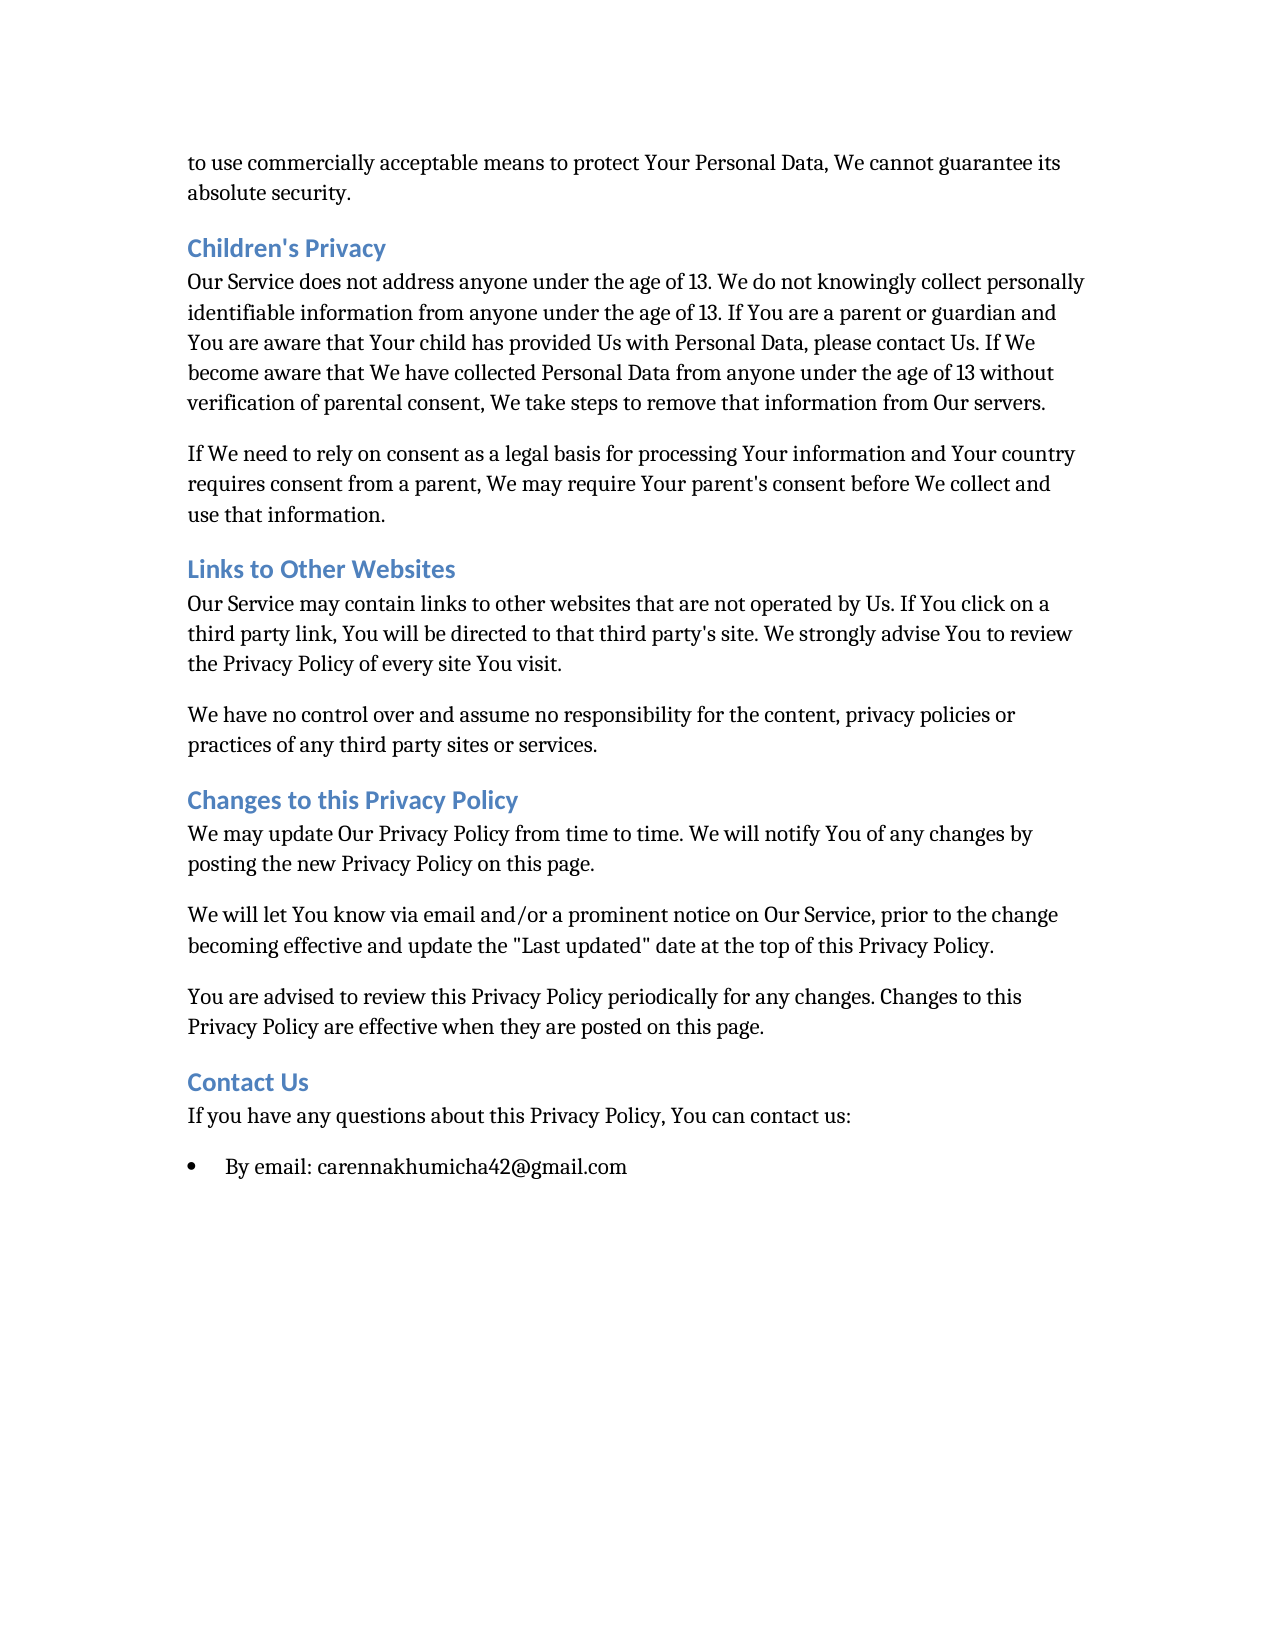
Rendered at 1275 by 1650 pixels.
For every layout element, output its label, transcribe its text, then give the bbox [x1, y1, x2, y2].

list By email: carennakhumicha42@gmail.com [187, 1154, 1087, 1180]
subtitle Changes to this Privacy Policy [187, 783, 1087, 816]
text If We need to rely on consent as a legal basis for processing Your information and Your country requires consent from a parent, We may require Your parent's consent before We collect and use that information. [187, 441, 1087, 528]
subtitle Links to Other Websites [187, 552, 1087, 586]
text Our Service does not address anyone under the age of 13. We do not knowingly collect personally identifiable information from anyone under the age of 13. If You are a parent or guardian and You are aware that Your child has provided Us with Personal Data, please contact Us. If We become aware that We have collected Personal Data from anyone under the age of 13 without verification of parental consent, We take steps to remove that information from Our servers. [187, 269, 1087, 416]
text You are advised to review this Privacy Policy periodically for any changes. Changes to this Privacy Policy are effective when they are posted on this page. [187, 983, 1087, 1040]
text to use commercially acceptable means to protect Your Personal Data, We cannot guarantee its absolute security. [187, 150, 1087, 207]
text We may update Our Privacy Policy from time to time. We will notify You of any changes by posting the new Privacy Policy on this page. [187, 821, 1087, 878]
text We have no control over and assume no responsibility for the content, privacy policies or practices of any third party sites or services. [187, 702, 1087, 758]
text We will let You know via email and/or a prominent notice on Our Service, prior to the change becoming effective and update the "Last updated" date at the top of this Privacy Policy. [187, 902, 1087, 959]
subtitle Contact Us [187, 1065, 1087, 1098]
text If you have any questions about this Privacy Policy, You can contact us: [187, 1103, 1087, 1129]
text Our Service may contain links to other websites that are not operated by Us. If You click on a third party link, You will be directed to that third party's site. We strongly advise You to review the Privacy Policy of every site You visit. [187, 590, 1087, 677]
subtitle Children's Privacy [187, 231, 1087, 264]
